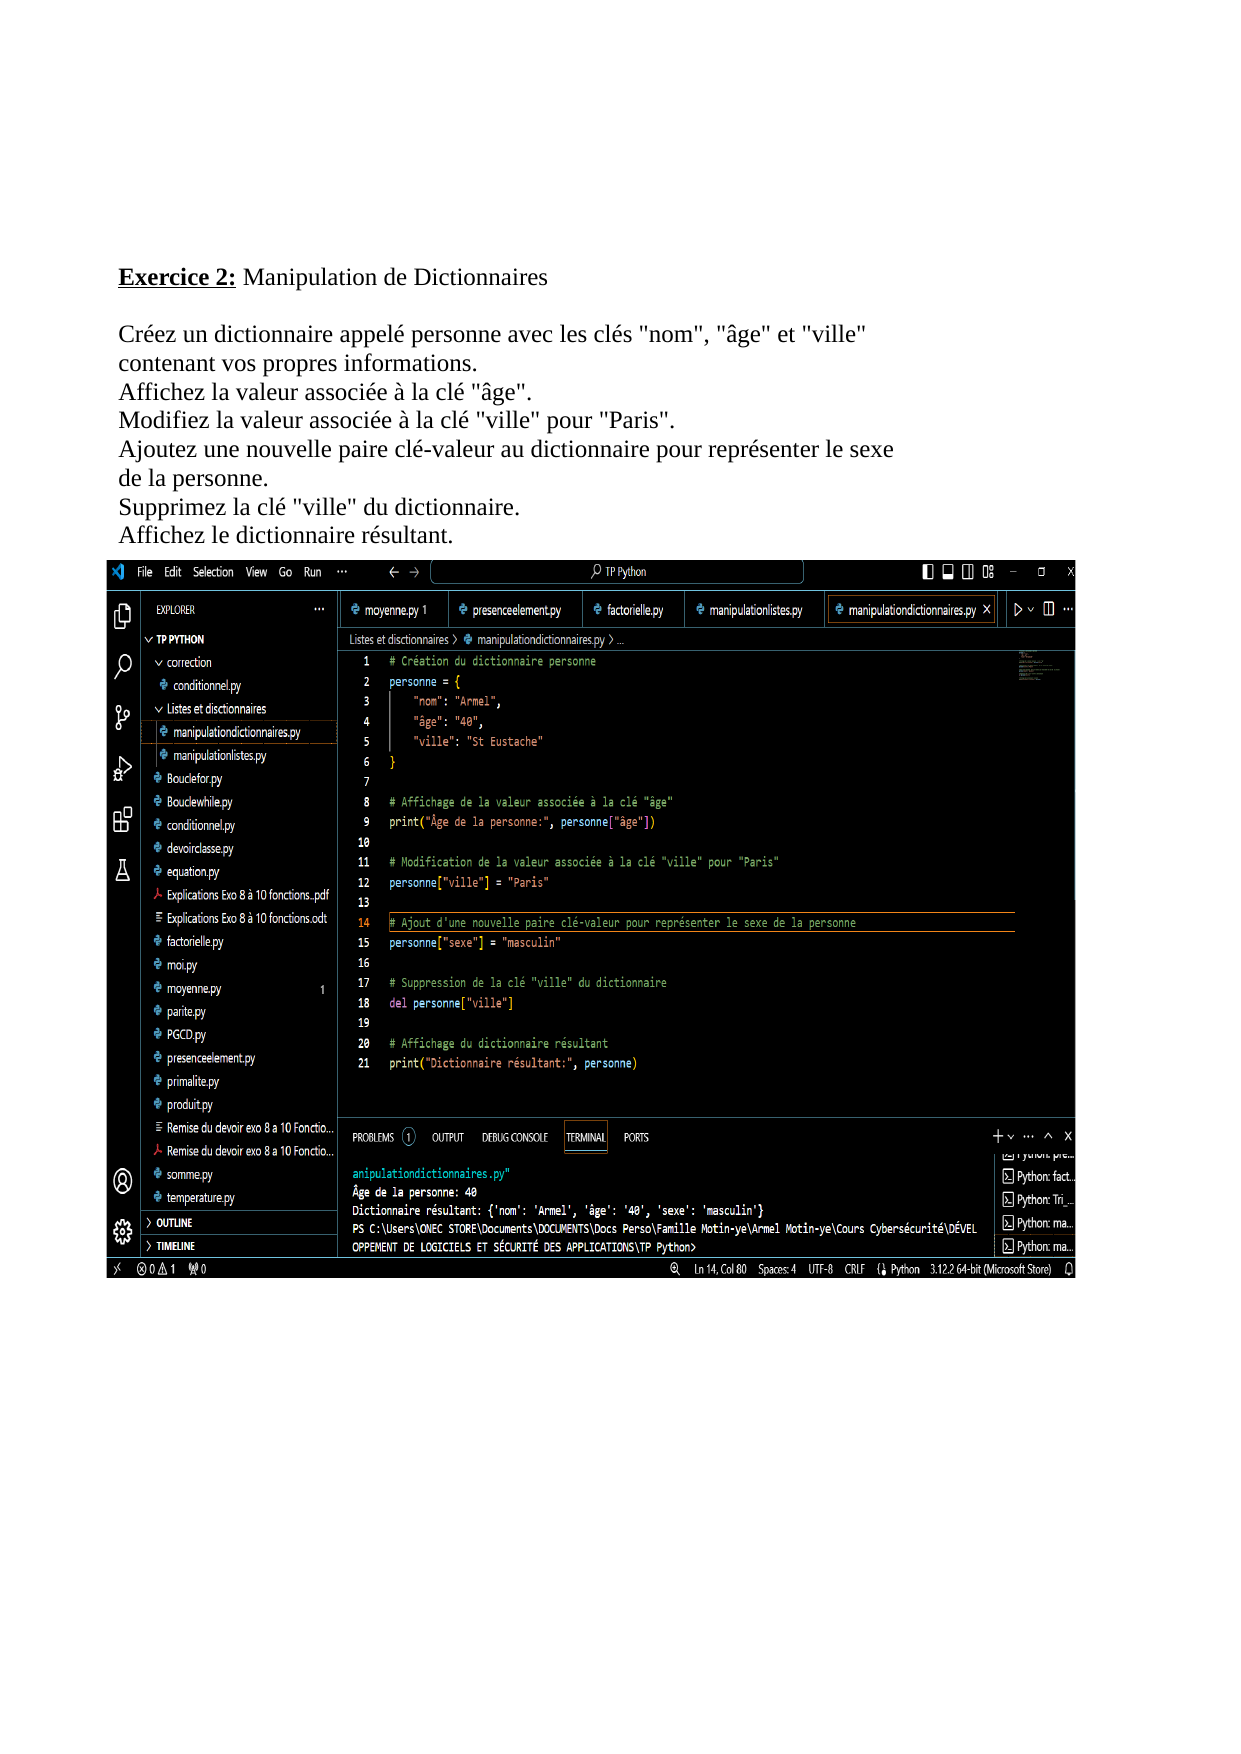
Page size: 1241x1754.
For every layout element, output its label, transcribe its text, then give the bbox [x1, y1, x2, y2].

text Exercice 2: Manipulation de Dictionnaires [118, 262, 1122, 291]
text Créez un dictionnaire appelé personne avec les clés "nom", "âge" et "ville" [118, 319, 1122, 348]
text Affichez la valeur associée à la clé "âge". [118, 377, 1122, 406]
text Ajoutez une nouvelle paire clé-valeur au dictionnaire pour représenter le sexe [118, 434, 1122, 463]
picture [106, 560, 1076, 1278]
text Supprimez la clé "ville" du dictionnaire. [118, 492, 1122, 521]
text Affichez le dictionnaire résultant. [118, 521, 1122, 549]
text de la personne. [118, 463, 1122, 492]
text Modifiez la valeur associée à la clé "ville" pour "Paris". [118, 406, 1122, 434]
text contenant vos propres informations. [118, 348, 1122, 377]
